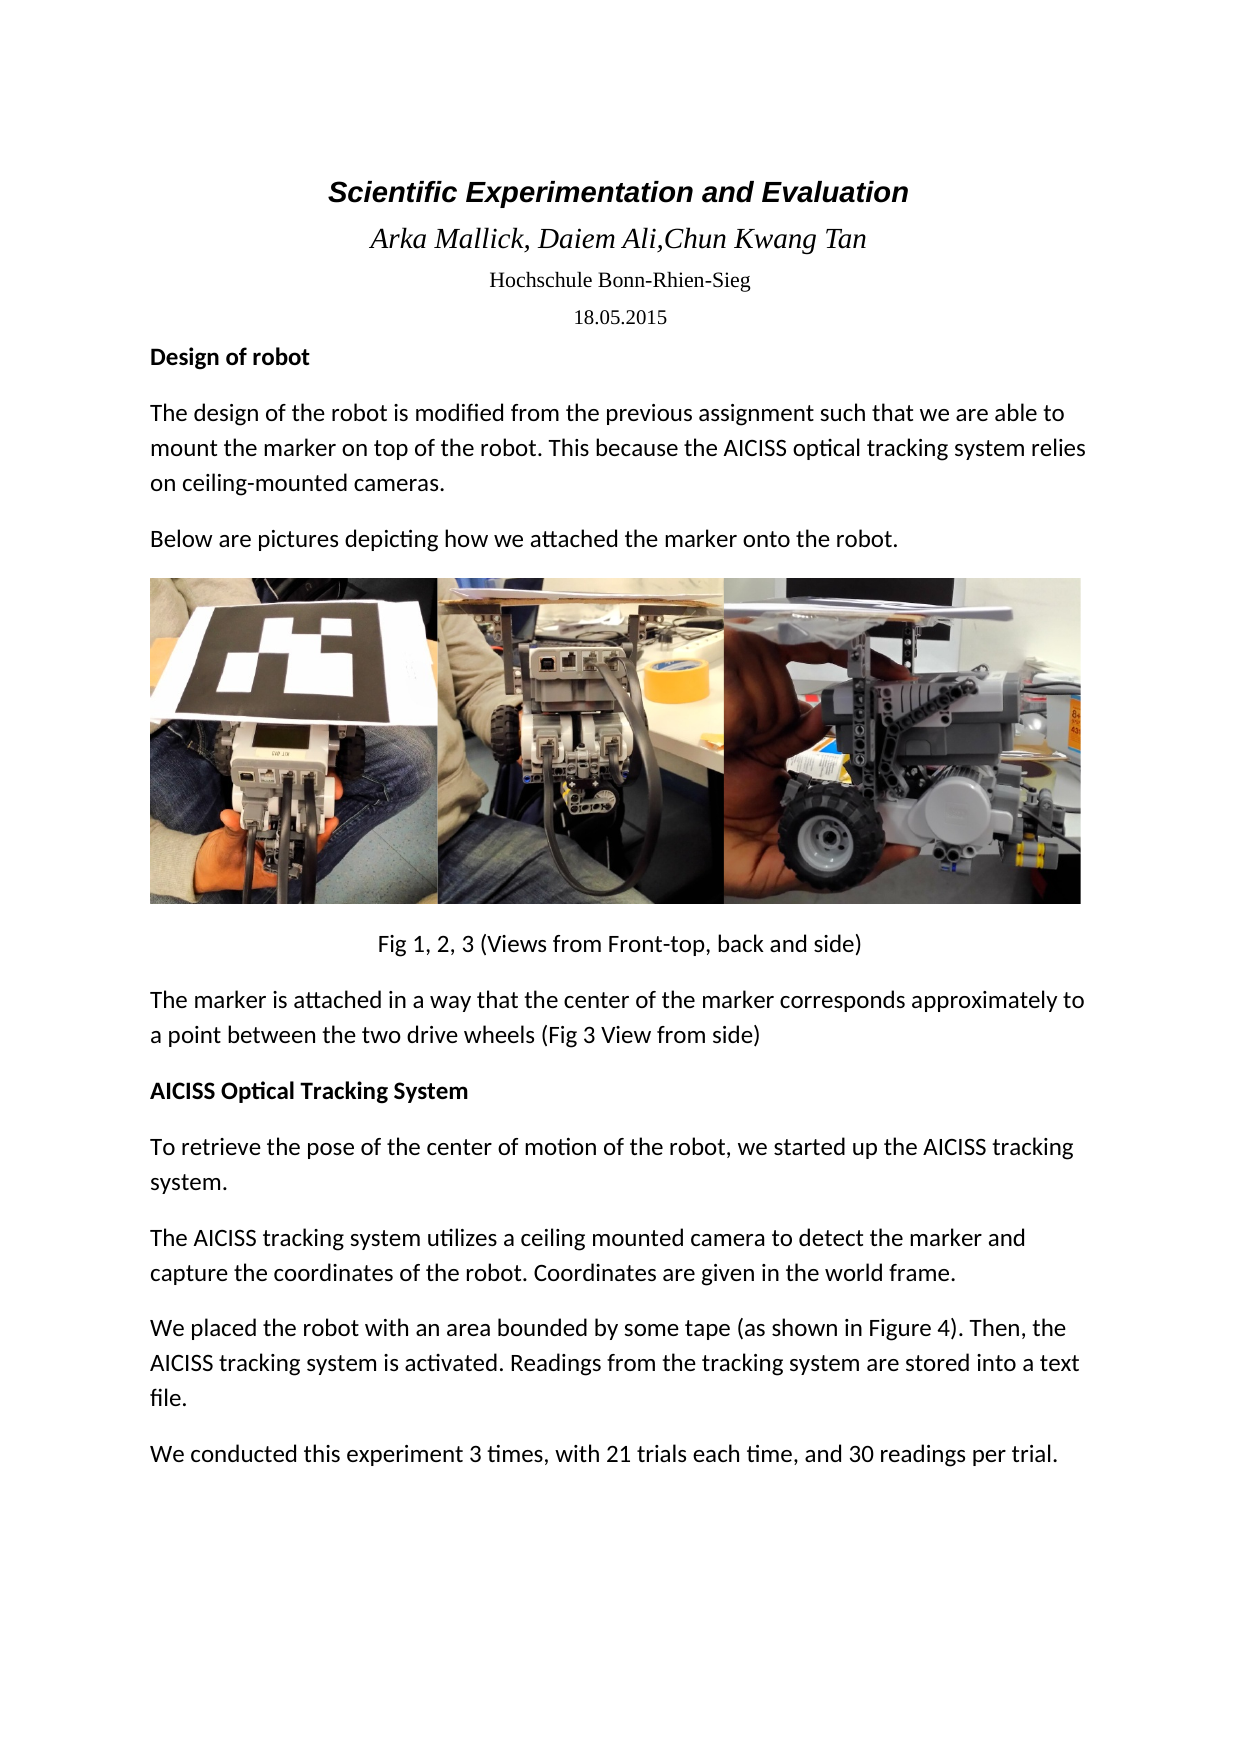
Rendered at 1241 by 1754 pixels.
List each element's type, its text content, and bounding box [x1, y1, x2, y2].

text We conducted this experiment 3 times, with 21 trials each time, and 30 readings per trial. [150, 1438, 1090, 1469]
text The marker is attached in a way that the center of the marker corresponds approximately to a point between the two drive wheels (Fig 3 View from side) [150, 984, 1090, 1050]
text Design of robot [150, 341, 1090, 372]
text Arka Mallick, Daiem Ali,Chun Kwang Tan [150, 221, 1090, 254]
text Hochschule Bonn-Rhien-Sieg [150, 267, 1090, 292]
text The AICISS tracking system utilizes a ceiling mounted camera to detect the marker and capture the coordinates of the robot. Coordinates are given in the world frame. [150, 1222, 1090, 1287]
text The design of the robot is modified from the previous assignment such that we are able to mount the marker on top of the robot. This because the AICISS optical tracking system relies on ceiling-mounted cameras. [150, 397, 1090, 498]
text We placed the robot with an area bounded by some tape (as shown in Figure 4). Then, the AICISS tracking system is activated. Readings from the tracking system are stored into a text file. [150, 1312, 1090, 1413]
text To retrieve the pose of the center of motion of the robot, we started up the AICISS tracking system. [150, 1131, 1090, 1196]
text Below are pictures depicting how we attached the marker onto the robot. [150, 523, 1090, 553]
subtitle Scientific Experimentation and Evaluation [150, 175, 1090, 208]
text AICISS Optical Tracking System [150, 1075, 1090, 1106]
text 18.05.2015 [150, 305, 1090, 329]
text Fig 1, 2, 3 (Views from Front-top, back and side) [150, 928, 1090, 959]
